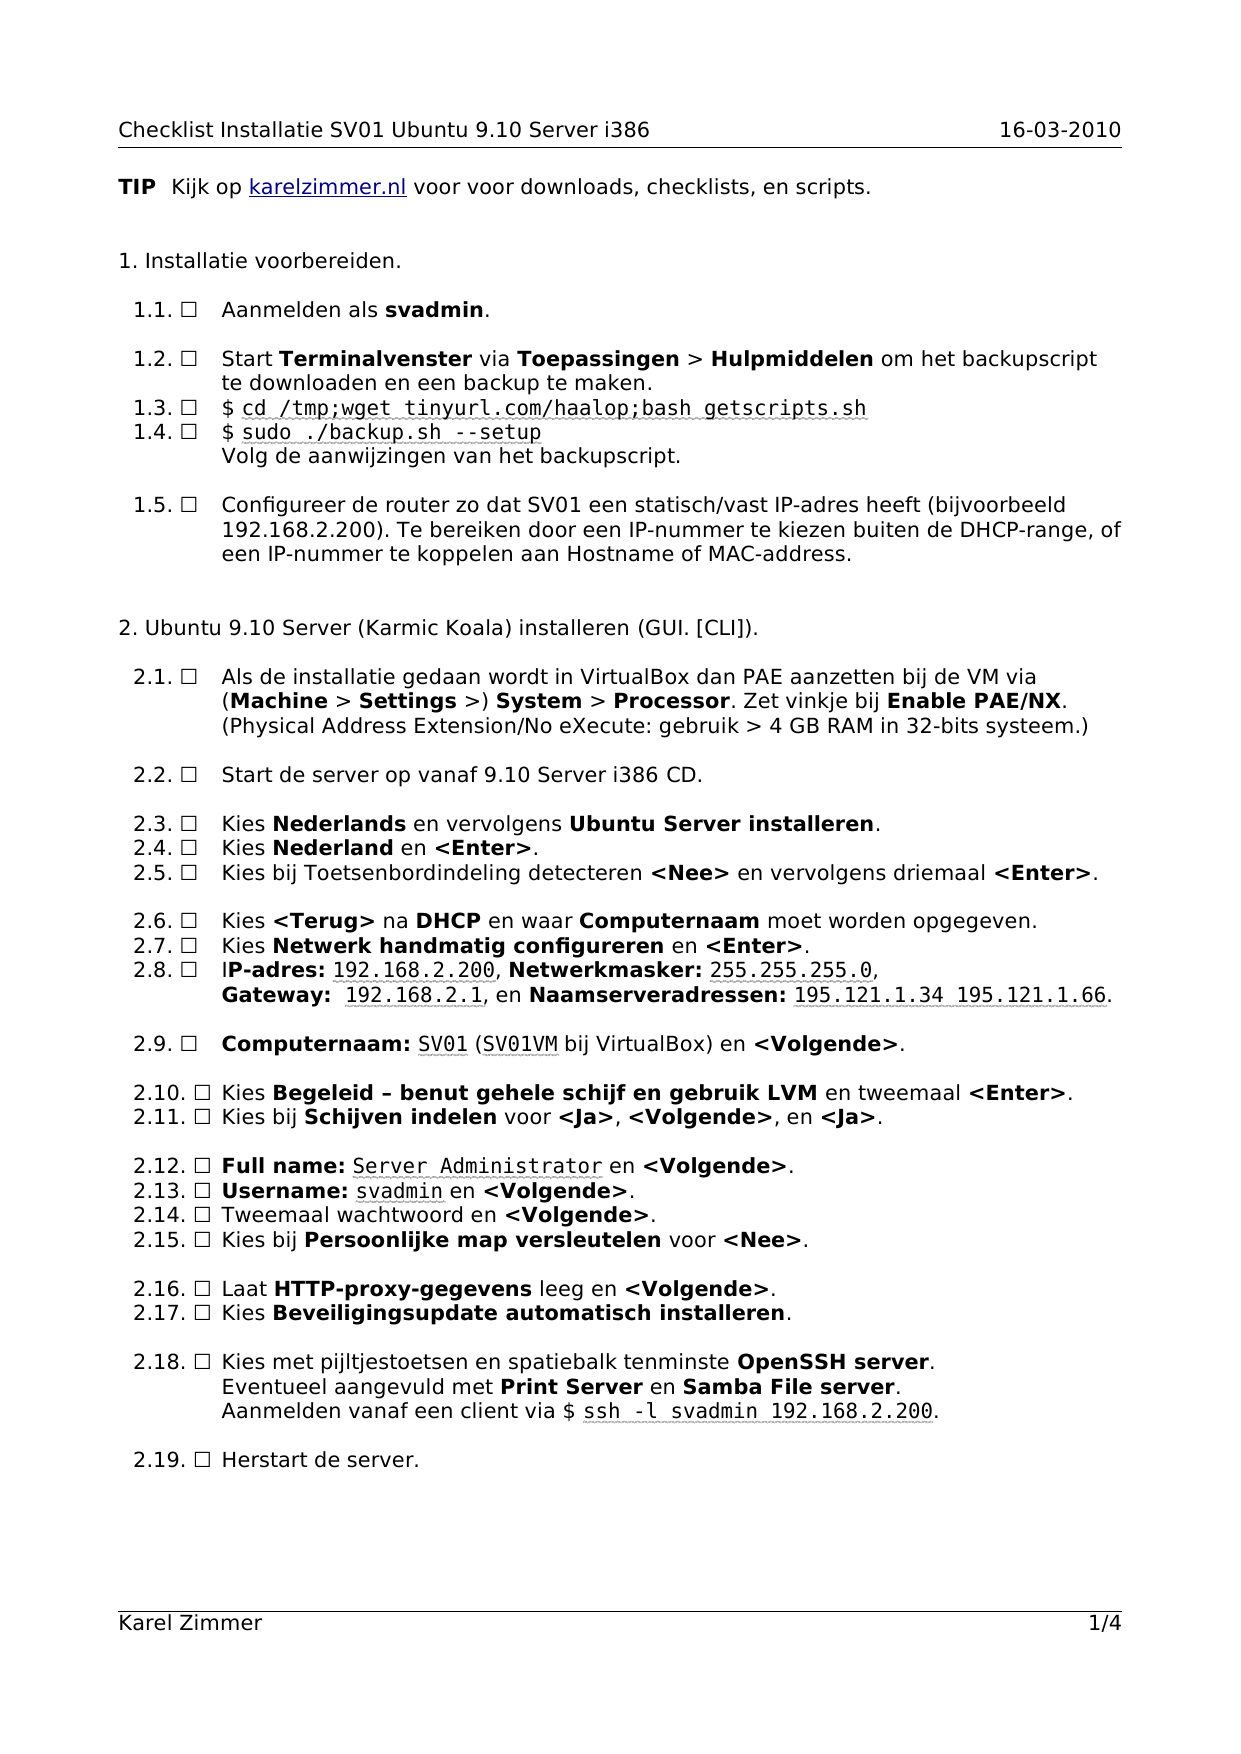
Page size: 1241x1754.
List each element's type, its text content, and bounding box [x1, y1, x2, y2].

list Kies Begeleid – benut gehele schijf en gebruik LVM en tweemaal <Enter>. [133, 1081, 1122, 1105]
list Als de installatie gedaan wordt in VirtualBox dan PAE aanzetten bij de VM via (Machine > Settings >) System > Processor. Zet vinkje bij Enable PAE/NX. (Physical Address Extension/No eXecute: gebruik > 4 GB RAM in 32-bits systeem.) [133, 665, 1122, 738]
list Start Terminalvenster via Toepassingen > Hulpmiddelen om het backupscript te downloaden en een backup te maken. [133, 346, 1122, 395]
list Kies Beveiligingsupdate automatisch installeren. [133, 1301, 1122, 1326]
text TIP Kijk op karelzimmer.nl voor voor downloads, checklists, en scripts. [118, 175, 1122, 224]
list Kies bij Schijven indelen voor <Ja>, <Volgende>, en <Ja>. [133, 1105, 1122, 1130]
list Full name: Server Administrator en <Volgende>. [133, 1154, 1122, 1179]
list Kies <Terug> na DHCP en waar Computernaam moet worden opgegeven. [133, 909, 1122, 934]
list Start de server op vanaf 9.10 Server i386 CD. [133, 763, 1122, 787]
list IP-adres: 192.168.2.200, Netwerkmasker: 255.255.255.0, Gateway: 192.168.2.1, en Naamserveradressen: 195.121.1.34 195.121.1.66. [133, 958, 1122, 1007]
list Kies Nederland en <Enter>. [133, 836, 1122, 861]
list $ cd /tmp;wget tinyurl.com/haalop;bash getscripts.sh [133, 395, 1122, 420]
list Ubuntu 9.10 Server (Karmic Koala) installeren (GUI. [CLI]). [118, 616, 1122, 640]
list Configureer de router zo dat SV01 een statisch/vast IP-adres heeft (bijvoorbeeld 192.168.2.200). Te bereiken door een IP-nummer te kiezen buiten de DHCP-range, of een IP-nummer te koppelen aan Hostname of MAC-address. [133, 493, 1122, 567]
list Username: svadmin en <Volgende>. [133, 1179, 1122, 1203]
list Kies bij Toetsenbordindeling detecteren <Nee> en vervolgens driemaal <Enter>. [133, 861, 1122, 885]
list Herstart de server. [133, 1448, 1122, 1472]
list Kies Netwerk handmatig configureren en <Enter>. [133, 934, 1122, 958]
list Aanmelden als svadmin. [133, 297, 1122, 322]
list Kies bij Persoonlijke map versleutelen voor <Nee>. [133, 1228, 1122, 1252]
list Kies Nederlands en vervolgens Ubuntu Server installeren. [133, 812, 1122, 836]
list Installatie voorbereiden. [118, 248, 1122, 273]
list Laat HTTP-proxy-gegevens leeg en <Volgende>. [133, 1277, 1122, 1301]
list Computernaam: SV01 (SV01VM bij VirtualBox) en <Volgende>. [133, 1032, 1122, 1056]
list Tweemaal wachtwoord en <Volgende>. [133, 1203, 1122, 1228]
list $ sudo ./backup.sh --setup Volg de aanwijzingen van het backupscript. [133, 420, 1122, 469]
list Kies met pijltjestoetsen en spatiebalk tenminste OpenSSH server. Eventueel aangevuld met Print Server en Samba File server. Aanmelden vanaf een client via $ ssh -l svadmin 192.168.2.200. [133, 1350, 1122, 1423]
